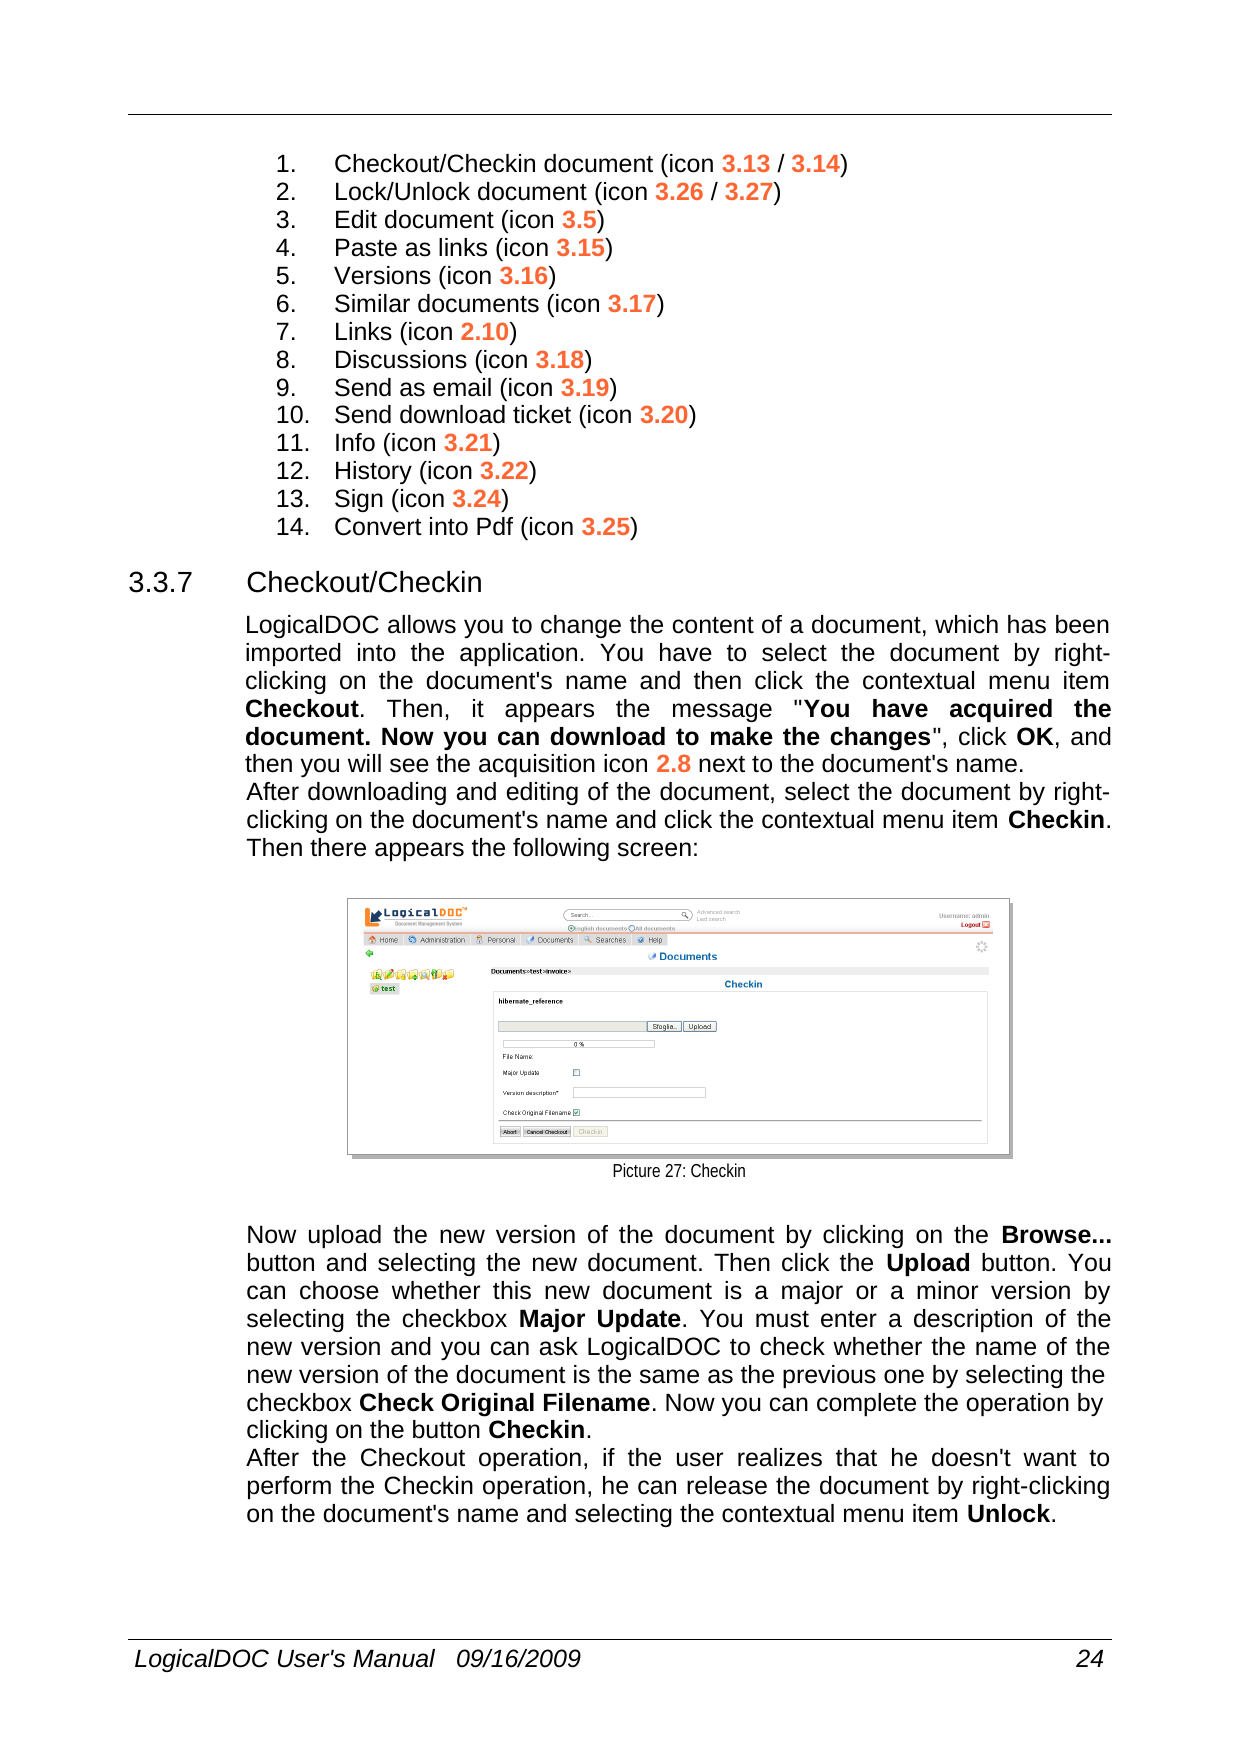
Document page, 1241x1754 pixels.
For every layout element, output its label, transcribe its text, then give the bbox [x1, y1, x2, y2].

text Now upload the new version of the document by clicking on the Browse... button and selecting the new document. Then click the Upload button. You can choose whether this new document is a major or a minor version by selecting the checkbox Major Update. You must enter a description of the new version and you can ask LogicalDOC to check whether the name of the new version of the document is the same as the previous one by selecting the [246, 1221, 1112, 1388]
text 11. Info (icon 3.21) [276, 429, 1112, 457]
picture [363, 907, 993, 1146]
text LogicalDOC allows you to change the content of a document, which has been imported into the application. You have to select the document by right- clicking on the document's name and then click the contextual menu item Checkout. Then, it appears the message "You have acquired the document. Now you can download to make the changes", click OK, and then you will see the acquisition icon 2.8 next to the document's name. [245, 611, 1112, 778]
text checkbox Check Original Filename. Now you can complete the operation by [246, 1388, 1112, 1416]
text 6. Similar documents (icon 3.17) [276, 289, 1112, 317]
text 5. Versions (icon 3.16) [276, 262, 1112, 289]
text 1. Checkout/Checkin document (icon 3.13 / 3.14) [276, 150, 1112, 178]
text 8. Discussions (icon 3.18) [276, 345, 1112, 373]
text 9. Send as email (icon 3.19) [276, 373, 1112, 401]
text 10. Send download ticket (icon 3.20) [276, 401, 1112, 429]
text 12. History (icon 3.22) [276, 457, 1112, 485]
subtitle Checkout/Checkin [128, 566, 1112, 598]
text 3. Edit document (icon 3.5) [276, 206, 1112, 234]
text 13. Sign (icon 3.24) [276, 485, 1112, 513]
text 7. Links (icon 2.10) [276, 317, 1112, 345]
text Picture 27: Checkin [347, 1155, 1011, 1182]
text 4. Paste as links (icon 3.15) [276, 234, 1112, 262]
text 14. Convert into Pdf (icon 3.25) [276, 513, 1112, 541]
text After downloading and editing of the document, select the document by right-clicking on the document's name and click the contextual menu item Checkin. Then there appears the following screen: [246, 778, 1112, 862]
text After the Checkout operation, if the user realizes that he doesn't want to perform the Checkin operation, he can release the document by right-clicking on the document's name and selecting the contextual menu item Unlock. [246, 1444, 1112, 1528]
text 2. Lock/Unlock document (icon 3.26 / 3.27) [276, 178, 1112, 206]
text clicking on the button Checkin. [246, 1416, 1112, 1444]
